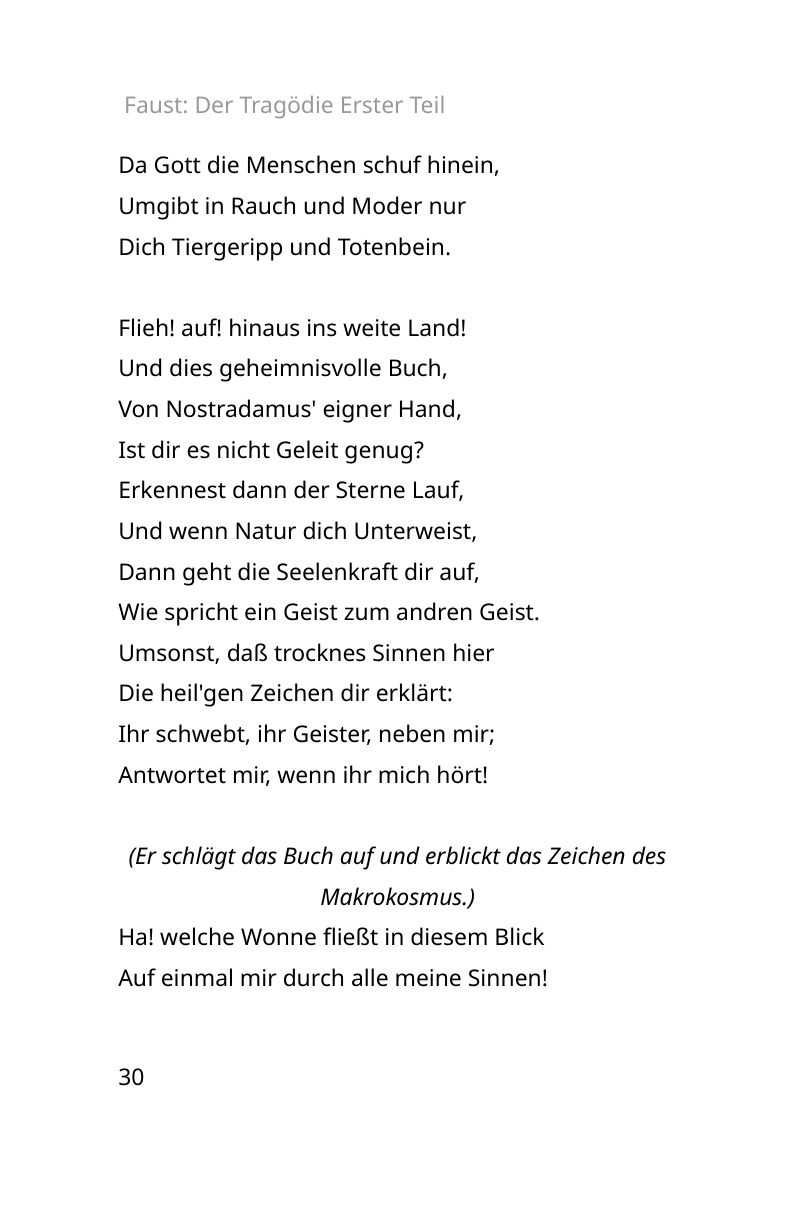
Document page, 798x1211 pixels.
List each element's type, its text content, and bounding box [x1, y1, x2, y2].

text Ha! welche Wonne fließt in diesem Blick Auf einmal mir durch alle meine Sinnen! [118, 919, 679, 993]
text (Er schlägt das Buch auf und erblickt das Zeichen des Makrokosmus.) [118, 817, 679, 898]
text Da Gott die Menschen schuf hinein, Umgibt in Rauch und Moder nur Dich Tiergeripp und Totenbein. [118, 149, 679, 262]
text Flieh! auf! hinaus ins weite Land! Und dies geheimnisvolle Buch, Von Nostradamus' eigner Hand, Ist dir es nicht Geleit genug? Erkennest dann der Sterne Lauf, Und wenn Natur dich Unterweist, Dann geht die Seelenkraft dir auf, Wie spricht ein Geist zum andren Geist. Umsonst, daß trocknes Sinnen hier Die heil'gen Zeichen dir erklärt: Ihr schwebt, ihr Geister, neben mir; Antwortet mir, wenn ihr mich hört! [118, 289, 679, 790]
